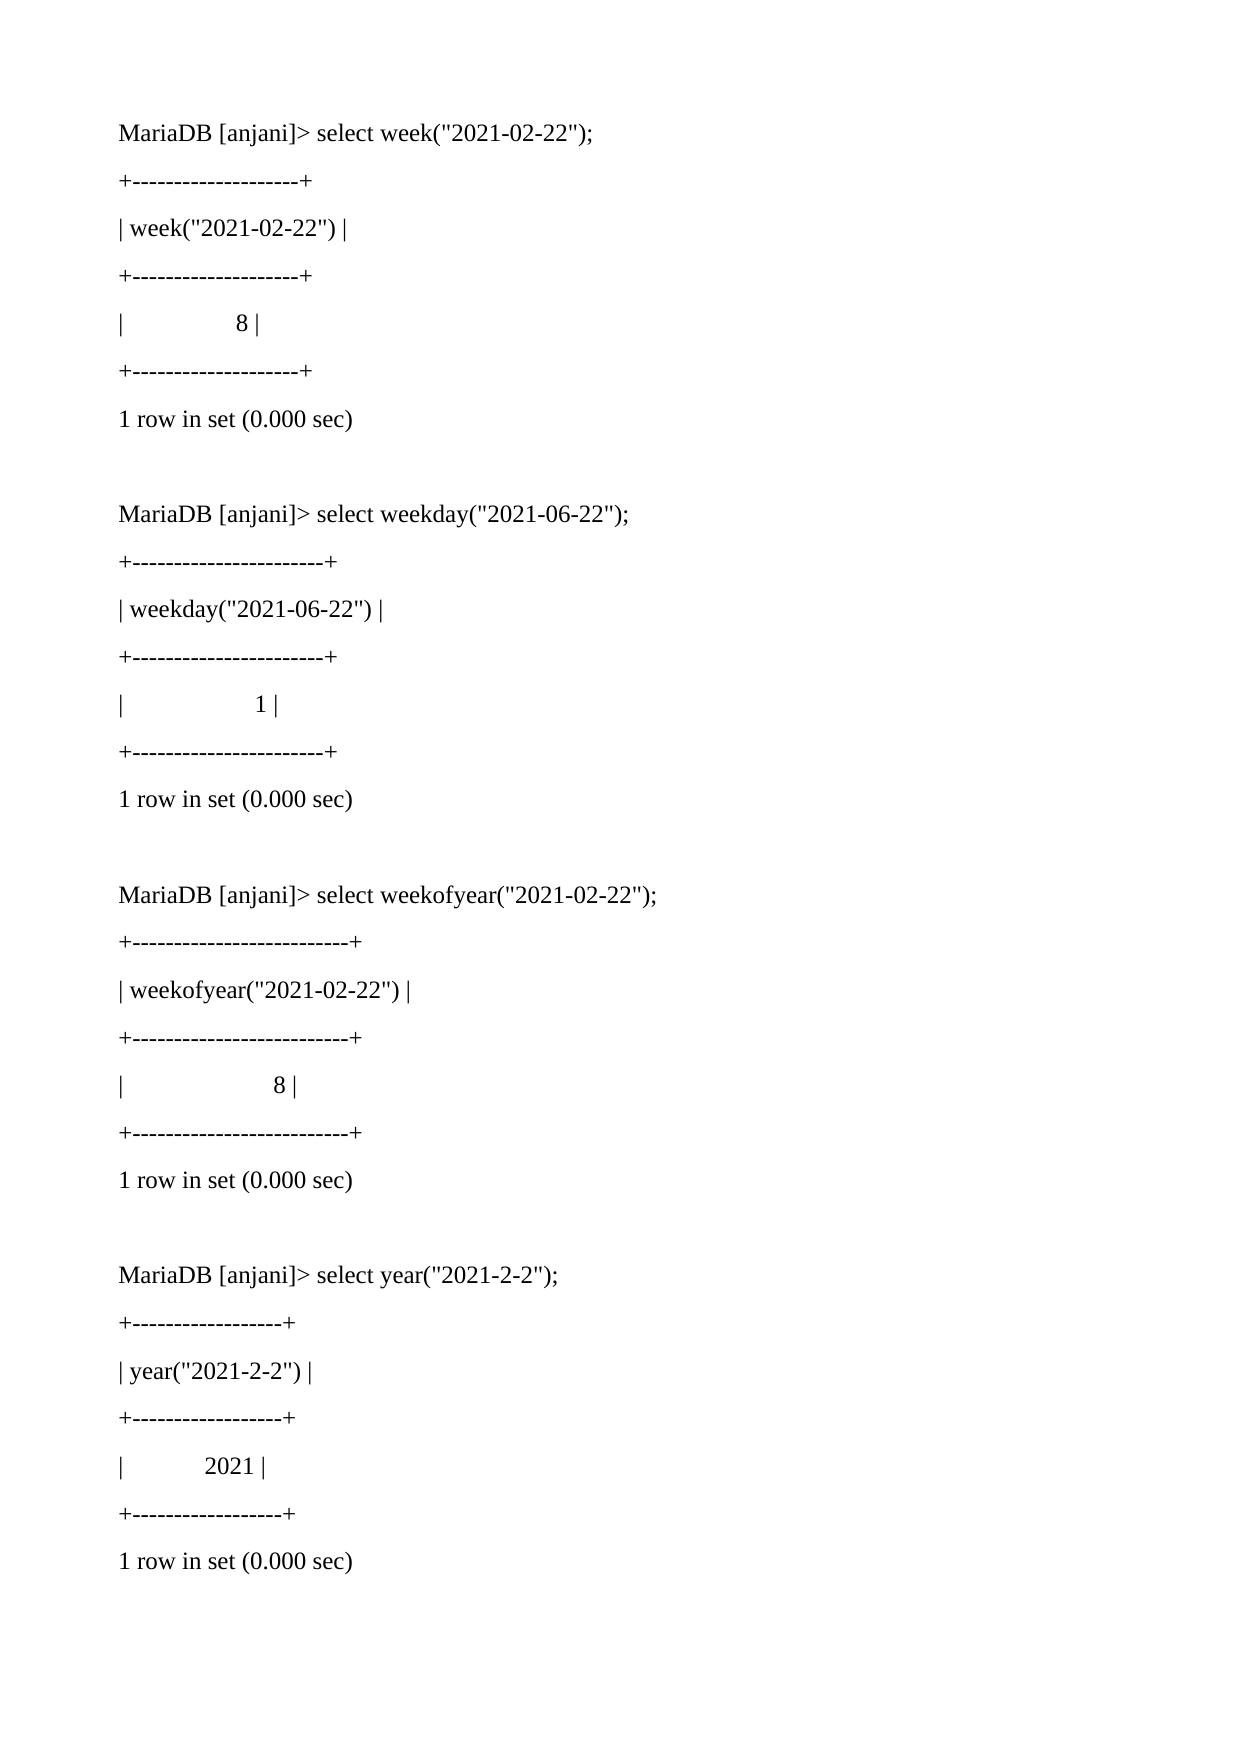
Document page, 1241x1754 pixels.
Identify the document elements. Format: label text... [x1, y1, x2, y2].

text +--------------------------+ [118, 1023, 1122, 1051]
text | week("2021-02-22") | [118, 213, 1122, 242]
text +--------------------+ [118, 166, 1122, 194]
text MariaDB [anjani]> select year("2021-2-2"); [118, 1261, 1122, 1289]
text | 8 | [118, 1070, 1122, 1099]
text +-----------------------+ [118, 642, 1122, 671]
text +------------------+ [118, 1308, 1122, 1337]
text +--------------------+ [118, 356, 1122, 385]
text +------------------+ [118, 1499, 1122, 1527]
text +--------------------------+ [118, 1118, 1122, 1147]
text | 2021 | [118, 1451, 1122, 1480]
text 1 row in set (0.000 sec) [118, 1546, 1122, 1575]
text 1 row in set (0.000 sec) [118, 1165, 1122, 1194]
text 1 row in set (0.000 sec) [118, 404, 1122, 432]
text +--------------------------+ [118, 927, 1122, 956]
text +-----------------------+ [118, 547, 1122, 575]
text +--------------------+ [118, 261, 1122, 290]
text | 8 | [118, 308, 1122, 337]
text +------------------+ [118, 1403, 1122, 1432]
text 1 row in set (0.000 sec) [118, 784, 1122, 813]
text | 1 | [118, 689, 1122, 718]
text MariaDB [anjani]> select weekofyear("2021-02-22"); [118, 880, 1122, 908]
text | weekofyear("2021-02-22") | [118, 975, 1122, 1004]
text +-----------------------+ [118, 737, 1122, 766]
text | year("2021-2-2") | [118, 1356, 1122, 1384]
text MariaDB [anjani]> select weekday("2021-06-22"); [118, 499, 1122, 528]
text MariaDB [anjani]> select week("2021-02-22"); [118, 118, 1122, 147]
text | weekday("2021-06-22") | [118, 594, 1122, 623]
